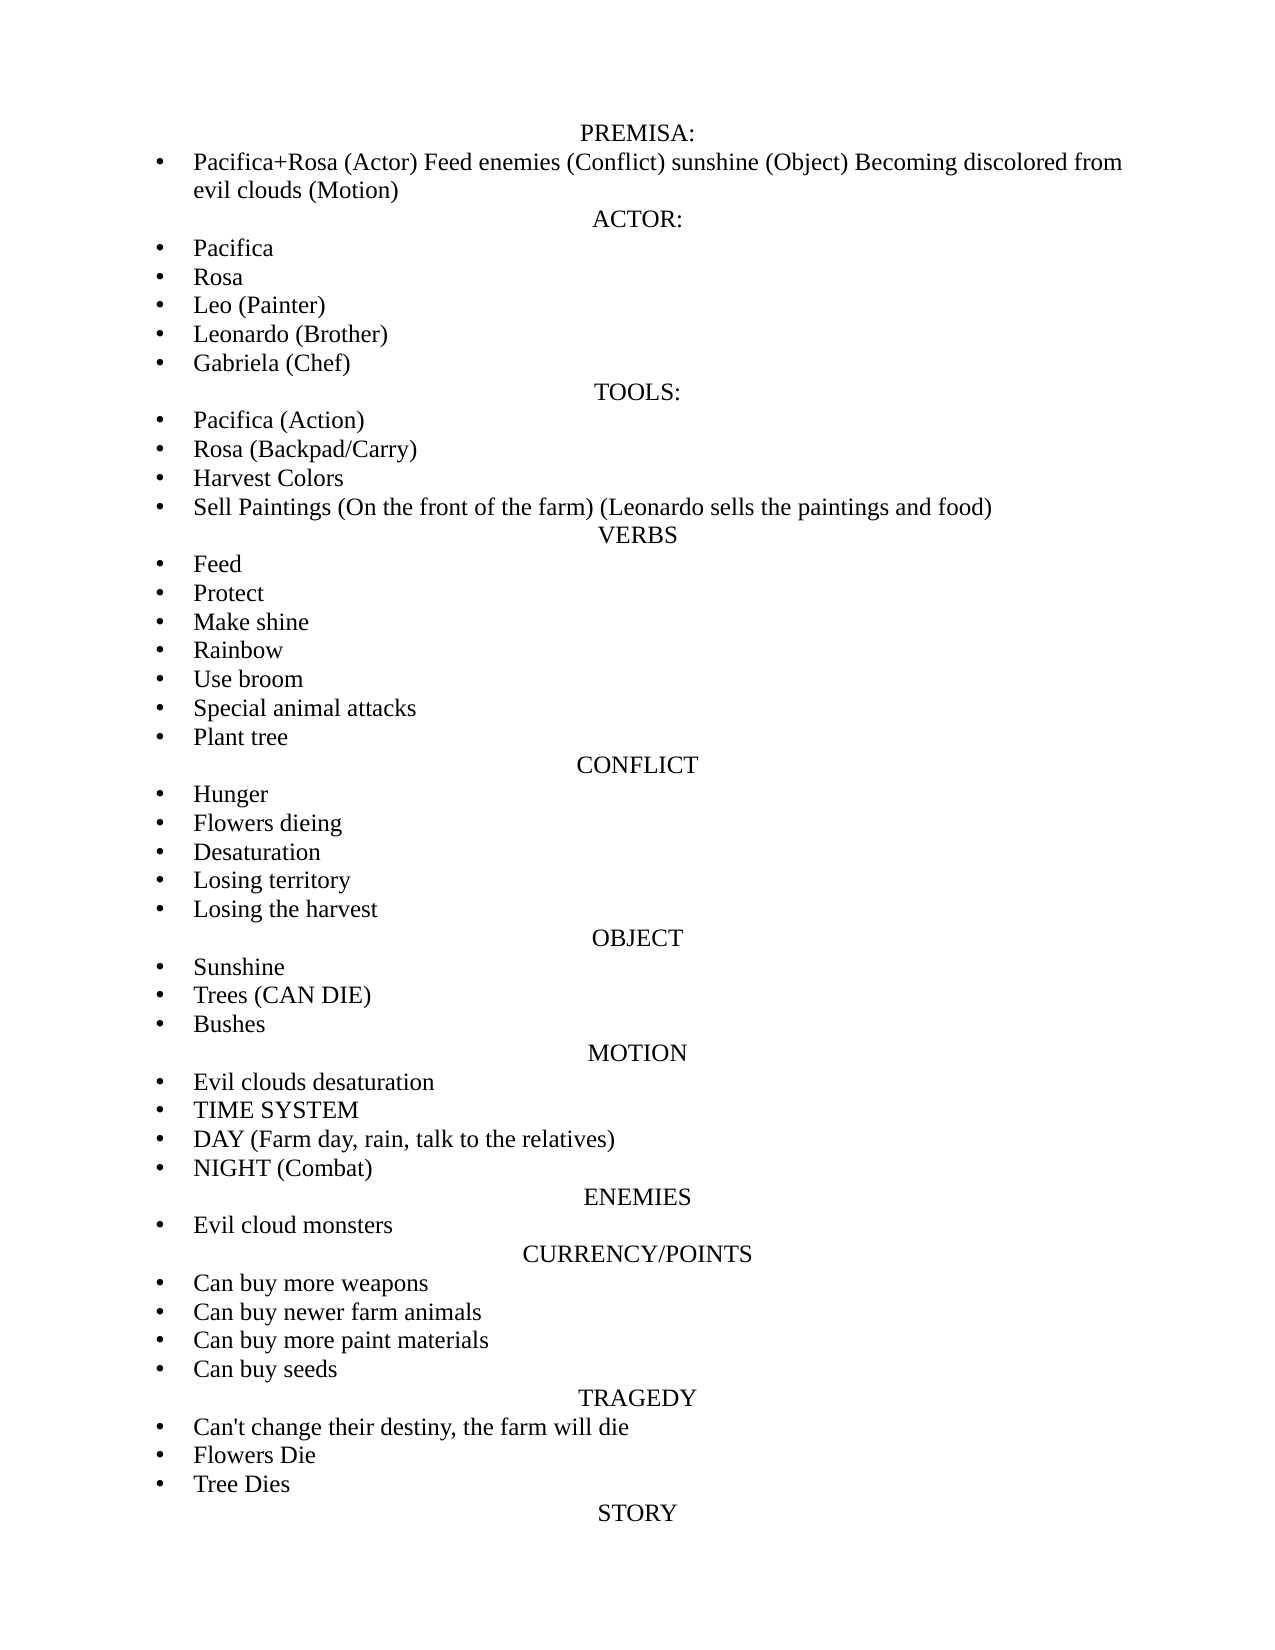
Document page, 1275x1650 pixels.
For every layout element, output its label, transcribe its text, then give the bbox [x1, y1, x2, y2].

text VERBS [118, 521, 1157, 549]
text OBJECT [118, 923, 1157, 952]
list Make shine [156, 607, 1157, 636]
list Can buy more weapons [156, 1268, 1157, 1297]
list Evil cloud monsters [156, 1211, 1157, 1239]
list Plant tree [156, 722, 1157, 751]
list Bushes [156, 1009, 1157, 1038]
text ACTOR: [118, 204, 1157, 233]
list Flowers dieing [156, 808, 1157, 837]
list Can't change their destiny, the farm will die [156, 1412, 1157, 1441]
list TIME SYSTEM [156, 1096, 1157, 1124]
list Evil clouds desaturation [156, 1067, 1157, 1096]
list Losing territory [156, 866, 1157, 894]
text ENEMIES [118, 1182, 1157, 1211]
list Pacifica [156, 233, 1157, 262]
list Special animal attacks [156, 693, 1157, 722]
list Tree Dies [156, 1469, 1157, 1498]
list Leo (Painter) [156, 291, 1157, 319]
list Leonardo (Brother) [156, 319, 1157, 348]
list Rosa [156, 262, 1157, 291]
list Sunshine [156, 952, 1157, 981]
text TRAGEDY [118, 1383, 1157, 1412]
list Pacifica+Rosa (Actor) Feed enemies (Conflict) sunshine (Object) Becoming discolored from evil clouds (Motion) [156, 147, 1157, 204]
list Harvest Colors [156, 463, 1157, 492]
list Gabriela (Chef) [156, 348, 1157, 377]
list Use broom [156, 664, 1157, 693]
list Desaturation [156, 837, 1157, 866]
list Sell Paintings (On the front of the farm) (Leonardo sells the paintings and food) [156, 492, 1157, 521]
list Rainbow [156, 636, 1157, 664]
text CURRENCY/POINTS [118, 1239, 1157, 1268]
list NIGHT (Combat) [156, 1153, 1157, 1182]
text PREMISA: [118, 118, 1157, 147]
list Can buy newer farm animals [156, 1297, 1157, 1326]
list Rosa (Backpad/Carry) [156, 434, 1157, 463]
list Flowers Die [156, 1441, 1157, 1469]
list Protect [156, 578, 1157, 607]
list Feed [156, 549, 1157, 578]
list Trees (CAN DIE) [156, 981, 1157, 1009]
list Hunger [156, 779, 1157, 808]
list Can buy seeds [156, 1354, 1157, 1383]
text STORY [118, 1498, 1157, 1527]
list DAY (Farm day, rain, talk to the relatives) [156, 1124, 1157, 1153]
text CONFLICT [118, 751, 1157, 779]
list Can buy more paint materials [156, 1326, 1157, 1354]
list Pacifica (Action) [156, 406, 1157, 434]
list Losing the harvest [156, 894, 1157, 923]
text TOOLS: [118, 377, 1157, 406]
text MOTION [118, 1038, 1157, 1067]
